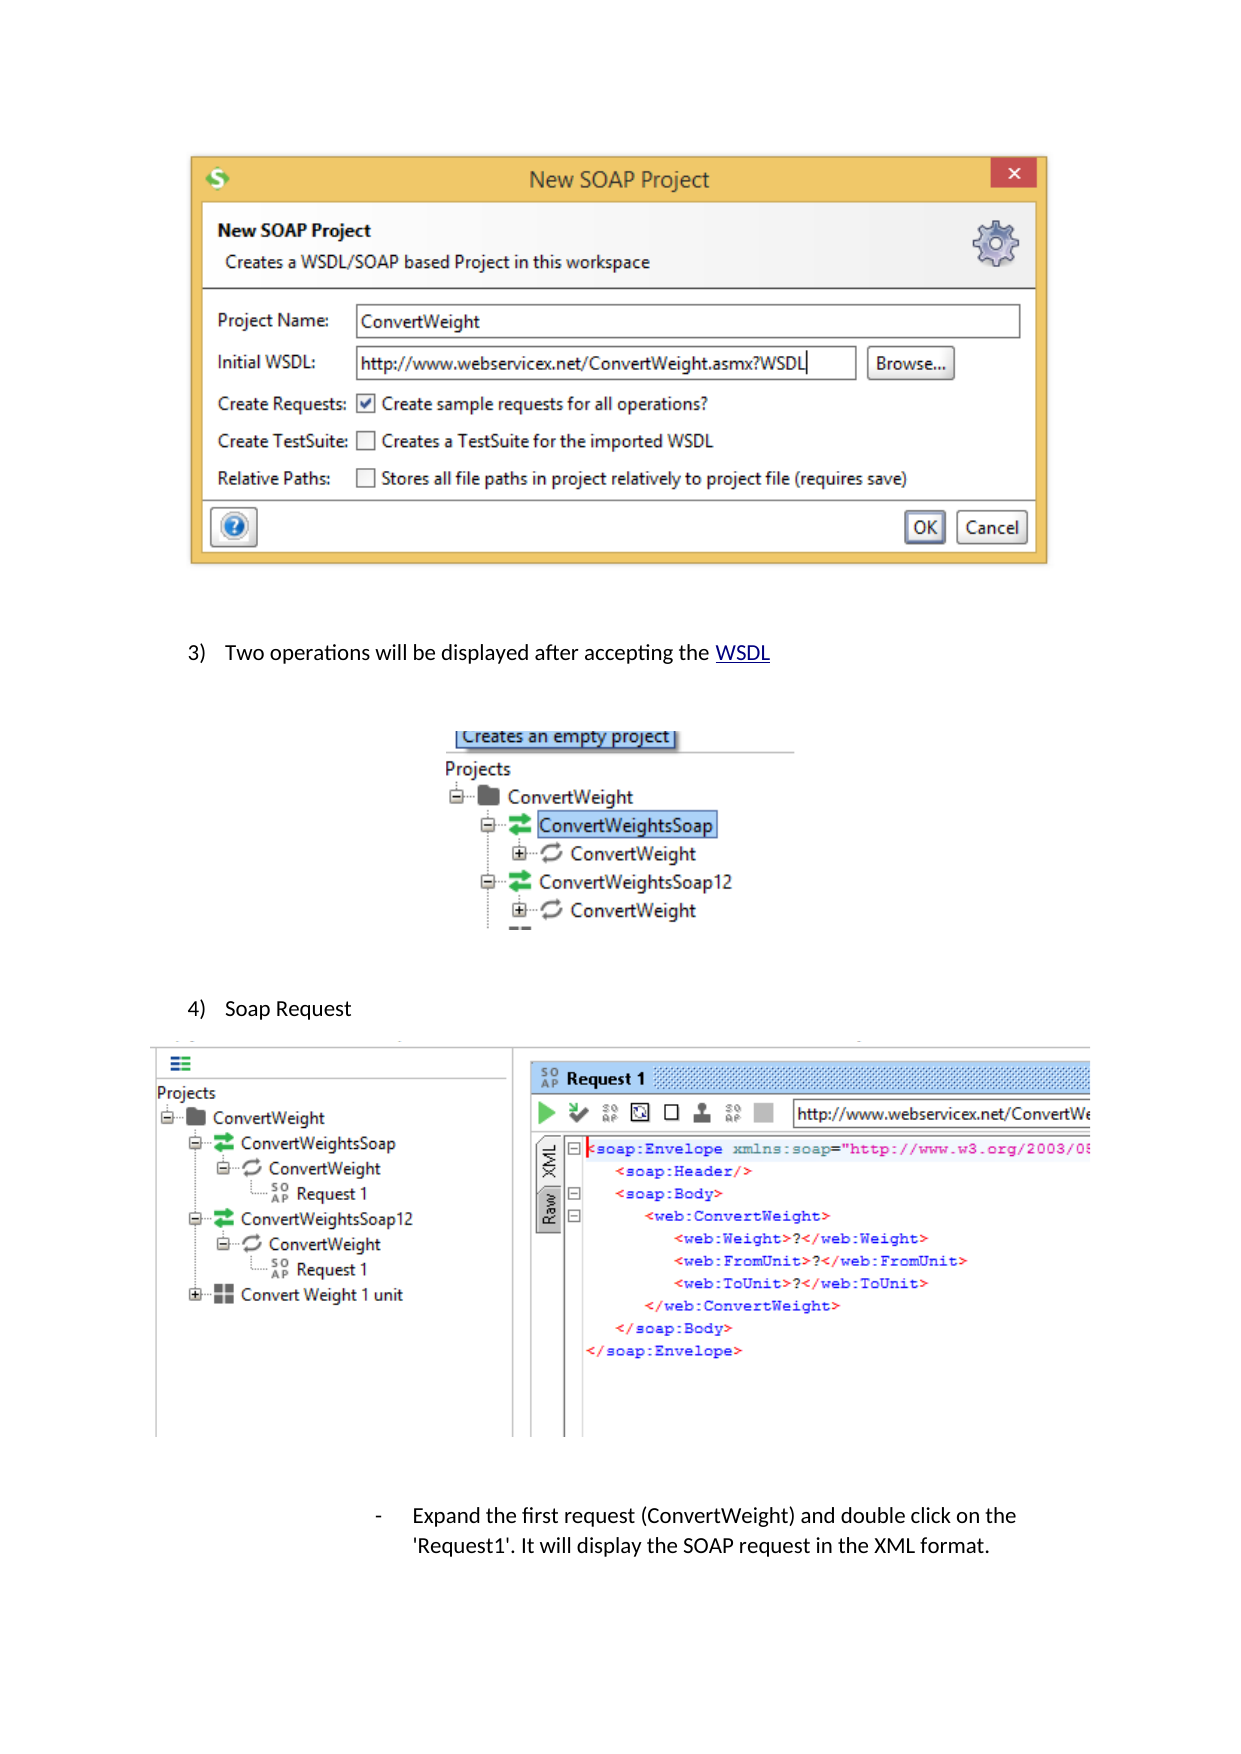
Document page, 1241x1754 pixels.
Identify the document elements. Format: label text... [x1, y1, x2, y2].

list Expand the first request (ConvertWeight) and double click on the 'Request1'. It will display the SOAP request in the XML format. [375, 1501, 1090, 1559]
list Soap Request [187, 994, 1090, 1022]
list Two operations will be displayed after accepting the WSDL [187, 638, 1090, 666]
